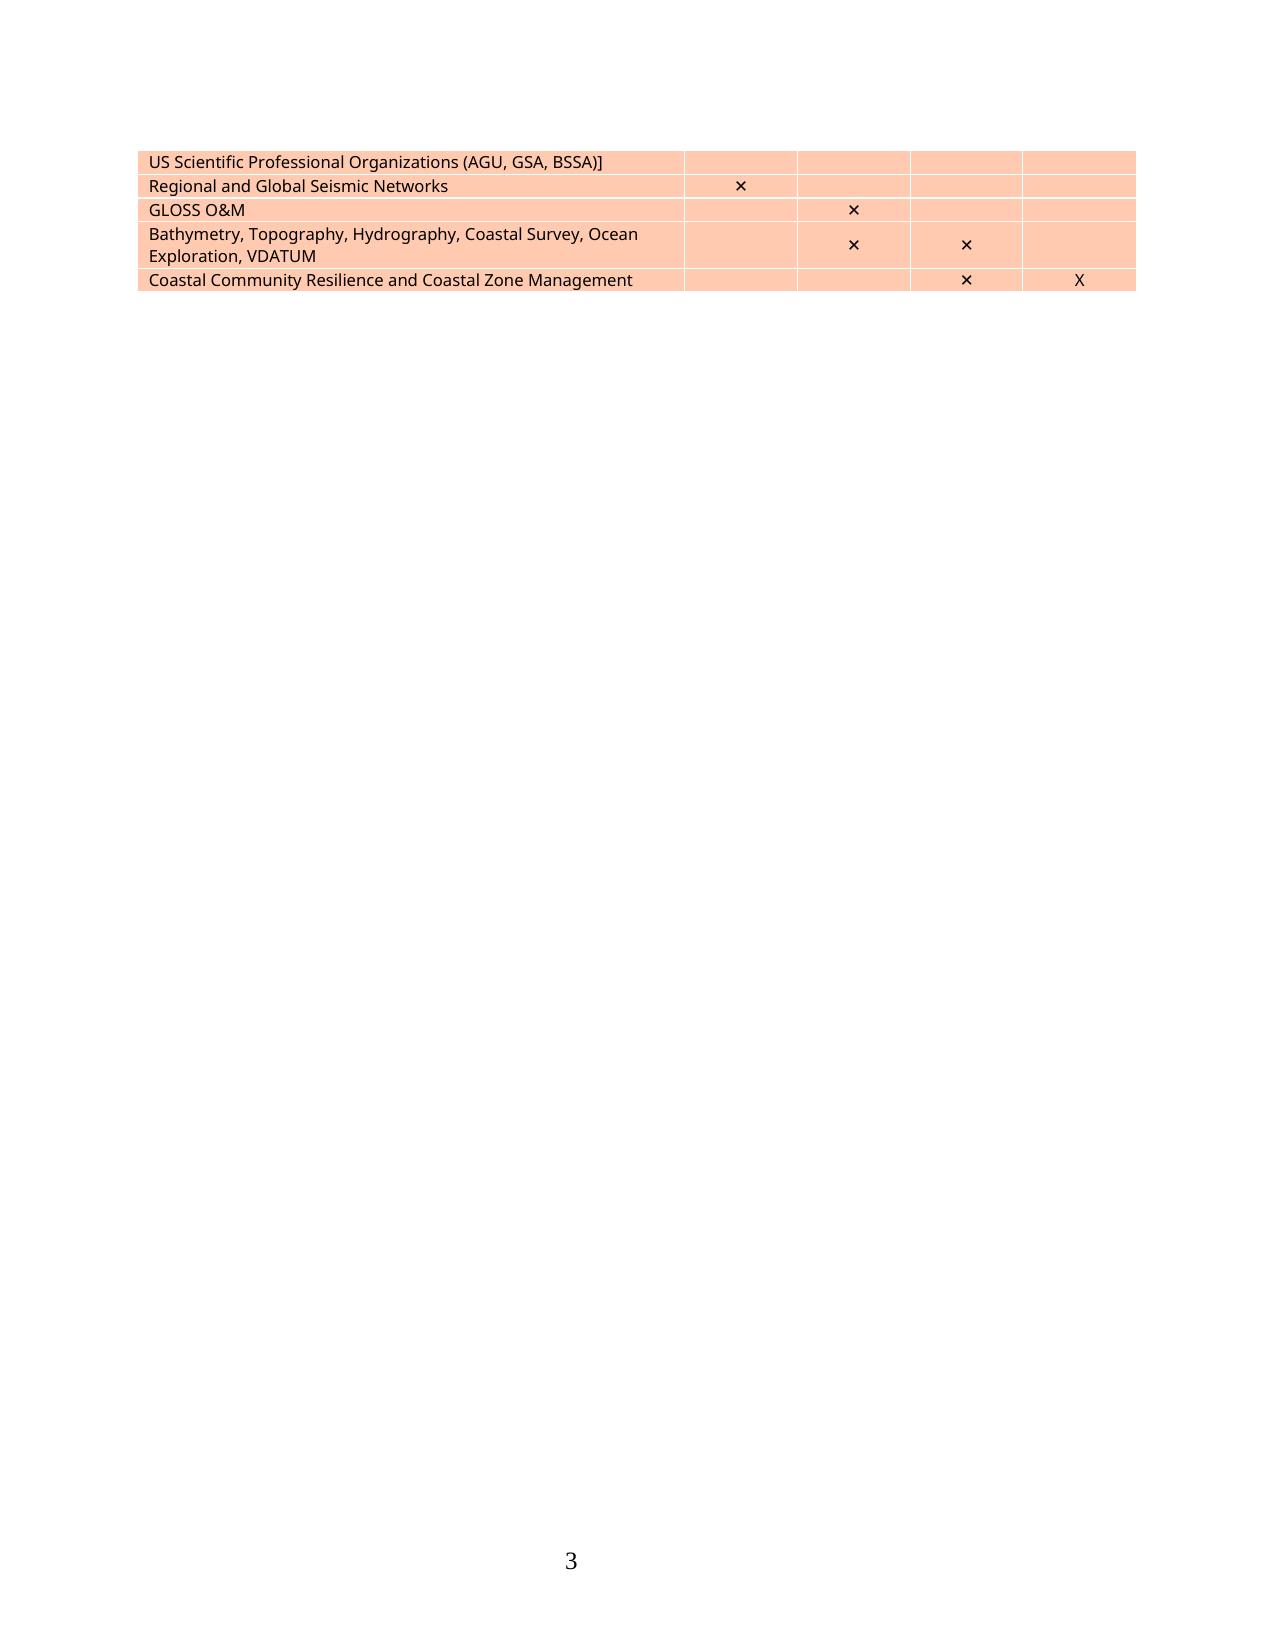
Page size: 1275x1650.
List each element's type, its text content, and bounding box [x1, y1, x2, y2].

table_cell [798, 151, 910, 174]
table_cell Bathymetry, Topography, Hydrography, Coastal Survey, Ocean Exploration, VDATUM [138, 222, 684, 268]
table_cell [685, 269, 797, 291]
table_cell [798, 175, 910, 197]
table_cell [685, 151, 797, 174]
table_cell GLOSS O&M [138, 199, 684, 221]
table_cell ✕ [798, 222, 910, 268]
table_cell Regional and Global Seismic Networks [138, 175, 684, 197]
table_cell [1023, 175, 1136, 197]
table_cell [685, 199, 797, 221]
table_cell [798, 269, 910, 291]
table_cell [1023, 222, 1136, 268]
table_cell X [1023, 269, 1136, 291]
table_cell ✕ [911, 222, 1022, 268]
table_cell [1023, 199, 1136, 221]
table_cell US Scientific Professional Organizations (AGU, GSA, BSSA)] [138, 151, 684, 174]
table_cell ✕ [798, 199, 910, 221]
table_cell [1023, 151, 1136, 174]
table_cell ✕ [911, 269, 1022, 291]
table_cell ✕ [685, 175, 797, 197]
table_cell [911, 199, 1022, 221]
table_cell [911, 151, 1022, 174]
table_cell Coastal Community Resilience and Coastal Zone Management [138, 269, 684, 291]
table_cell [911, 175, 1022, 197]
table_cell [685, 222, 797, 268]
